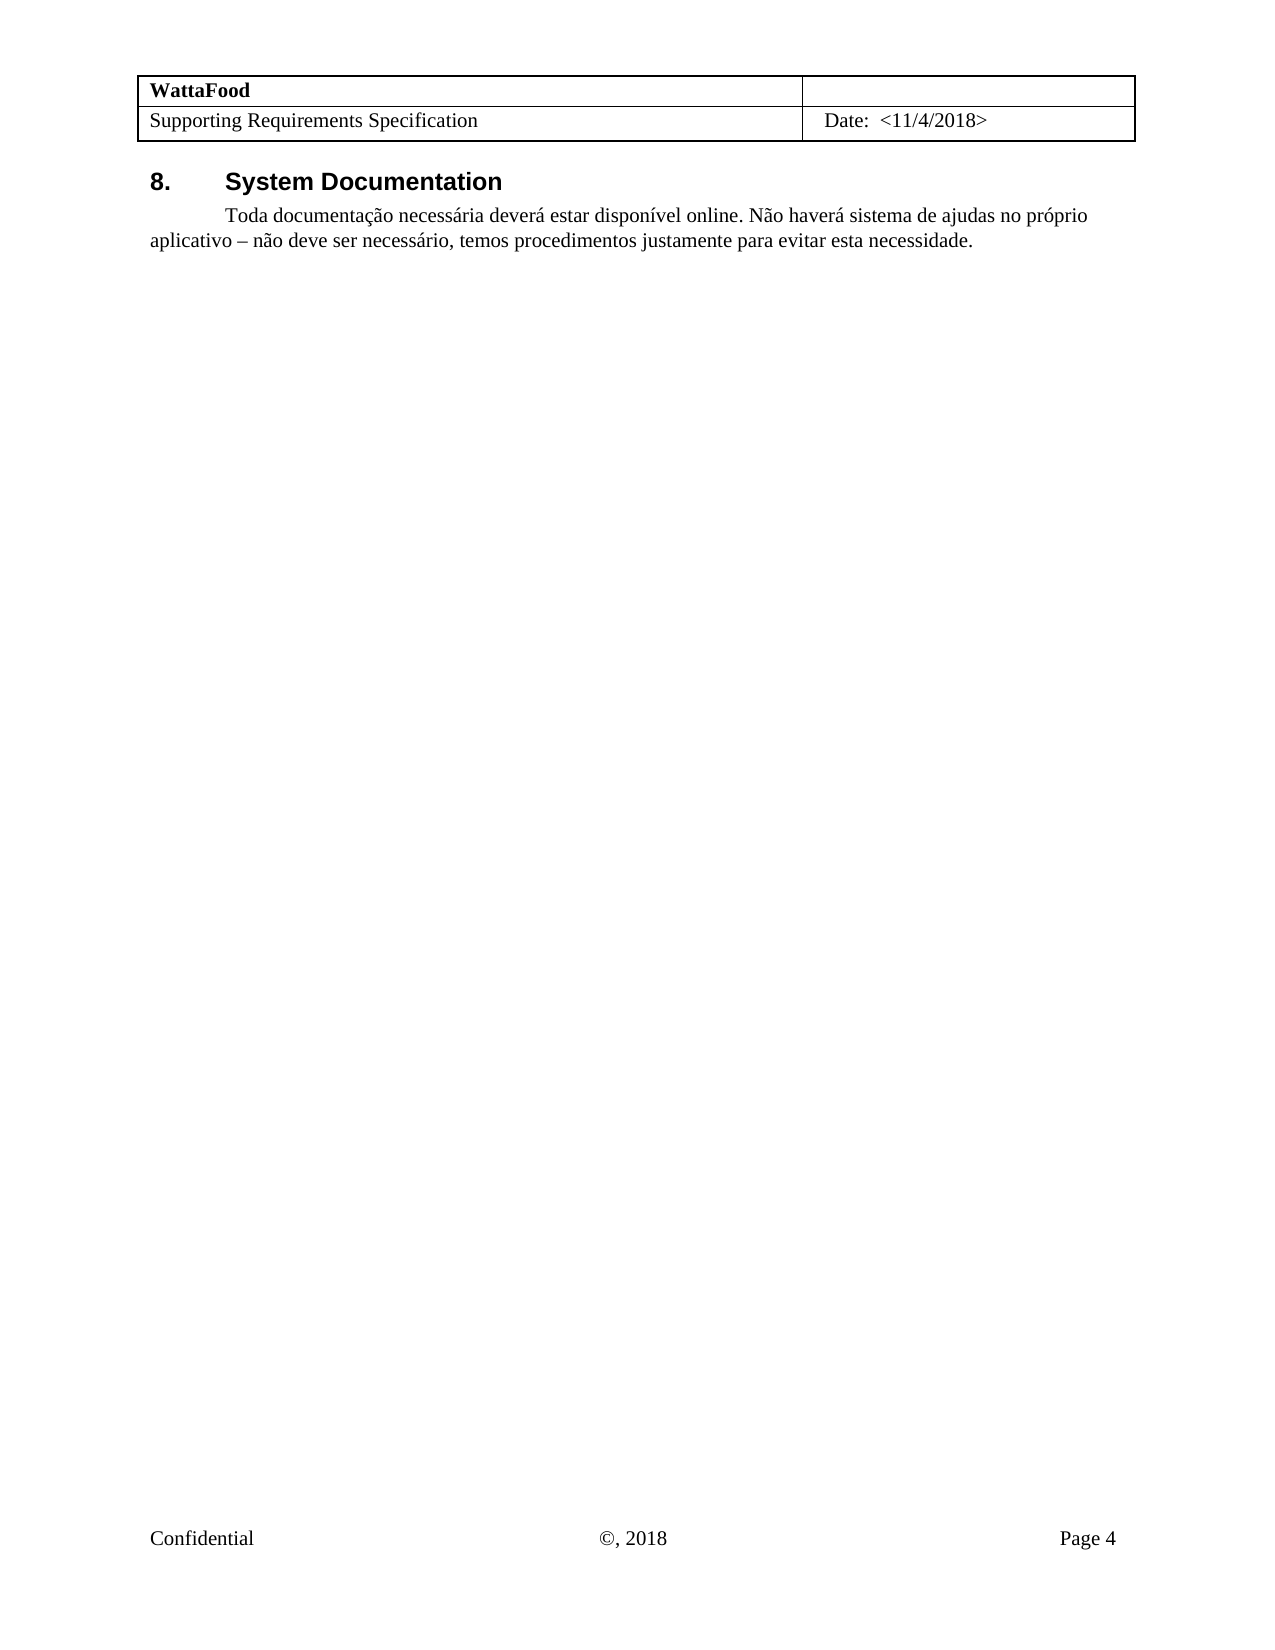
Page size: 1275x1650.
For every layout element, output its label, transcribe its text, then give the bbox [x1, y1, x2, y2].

text Toda documentação necessária deverá estar disponível online. Não haverá sistema de ajudas no próprio aplicativo – não deve ser necessário, temos procedimentos justamente para evitar esta necessidade. [150, 202, 1125, 252]
subtitle System Documentation [150, 167, 1125, 195]
